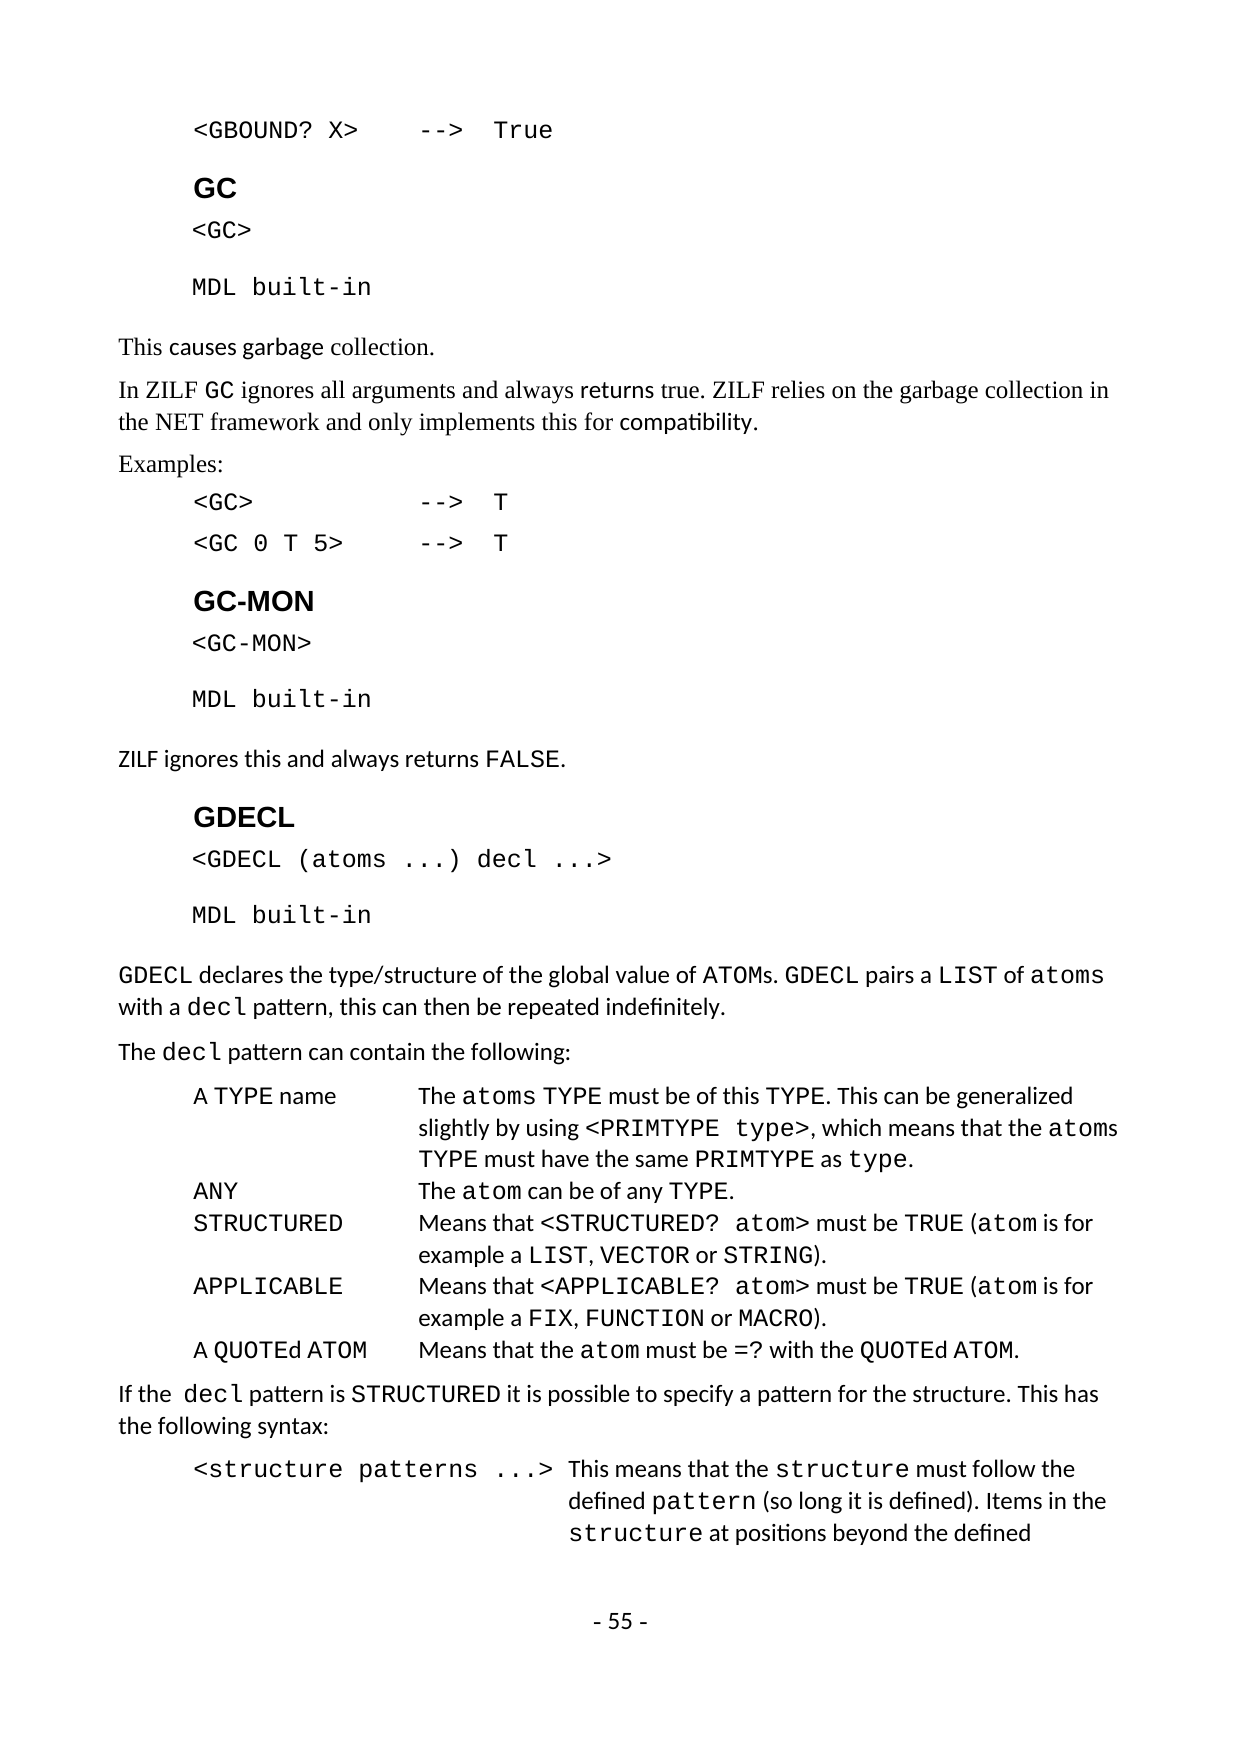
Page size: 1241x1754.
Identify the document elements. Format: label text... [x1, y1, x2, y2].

text If the decl pattern is STRUCTURED it is possible to specify a pattern for the structure. This has the following syntax: [118, 1378, 1122, 1441]
text This causes garbage collection. [118, 331, 1122, 361]
subtitle GDECL [118, 800, 1122, 834]
text <GBOUND? X> --> True [118, 118, 1122, 146]
text GDECL declares the type/structure of the global value of ATOMs. GDECL pairs a LIST of atoms with a decl pattern, this can then be repeated indefinitely. [118, 959, 1122, 1023]
text Examples: [118, 449, 1122, 477]
text <structure patterns ...> This means that the structure must follow the defined pattern (so long it is defined). Items in the structure at positions beyond the defined [118, 1453, 1122, 1548]
text ZILF ignores this and always returns FALSE. [118, 743, 1122, 775]
text <GC-MON> [192, 630, 1122, 658]
text The decl pattern can contain the following: [118, 1036, 1122, 1067]
text MDL built-in [192, 687, 1122, 715]
text <GC 0 T 5> --> T [118, 531, 1122, 559]
text MDL built-in [192, 274, 1122, 302]
text <GDECL (atoms ...) decl ...> [192, 846, 1122, 874]
text <GC> --> T [118, 490, 1122, 518]
subtitle GC [118, 171, 1122, 205]
text In ZILF GC ignores all arguments and always returns true. ZILF relies on the garbage collection in the NET framework and only implements this for compatibility. [118, 374, 1122, 436]
text MDL built-in [192, 903, 1122, 931]
subtitle GC-MON [118, 584, 1122, 618]
text <GC> [192, 217, 1122, 246]
text A TYPE name The atoms TYPE must be of this TYPE. This can be generalized slightly by using <PRIMTYPE type>, which means that the atoms TYPE must have the same PRIMTYPE as type. ANY The atom can be of any TYPE. STRUCTURED Means that <STRUCTURED? atom> must be TRUE (atom is for example a LIST, VECTOR or STRING). APPLICABLE Means that <APPLICABLE? atom> must be TRUE (atom is for example a FIX, FUNCTION or MACRO). A QUOTEd ATOM Means that the atom must be =? with the QUOTEd ATOM. [118, 1080, 1122, 1366]
